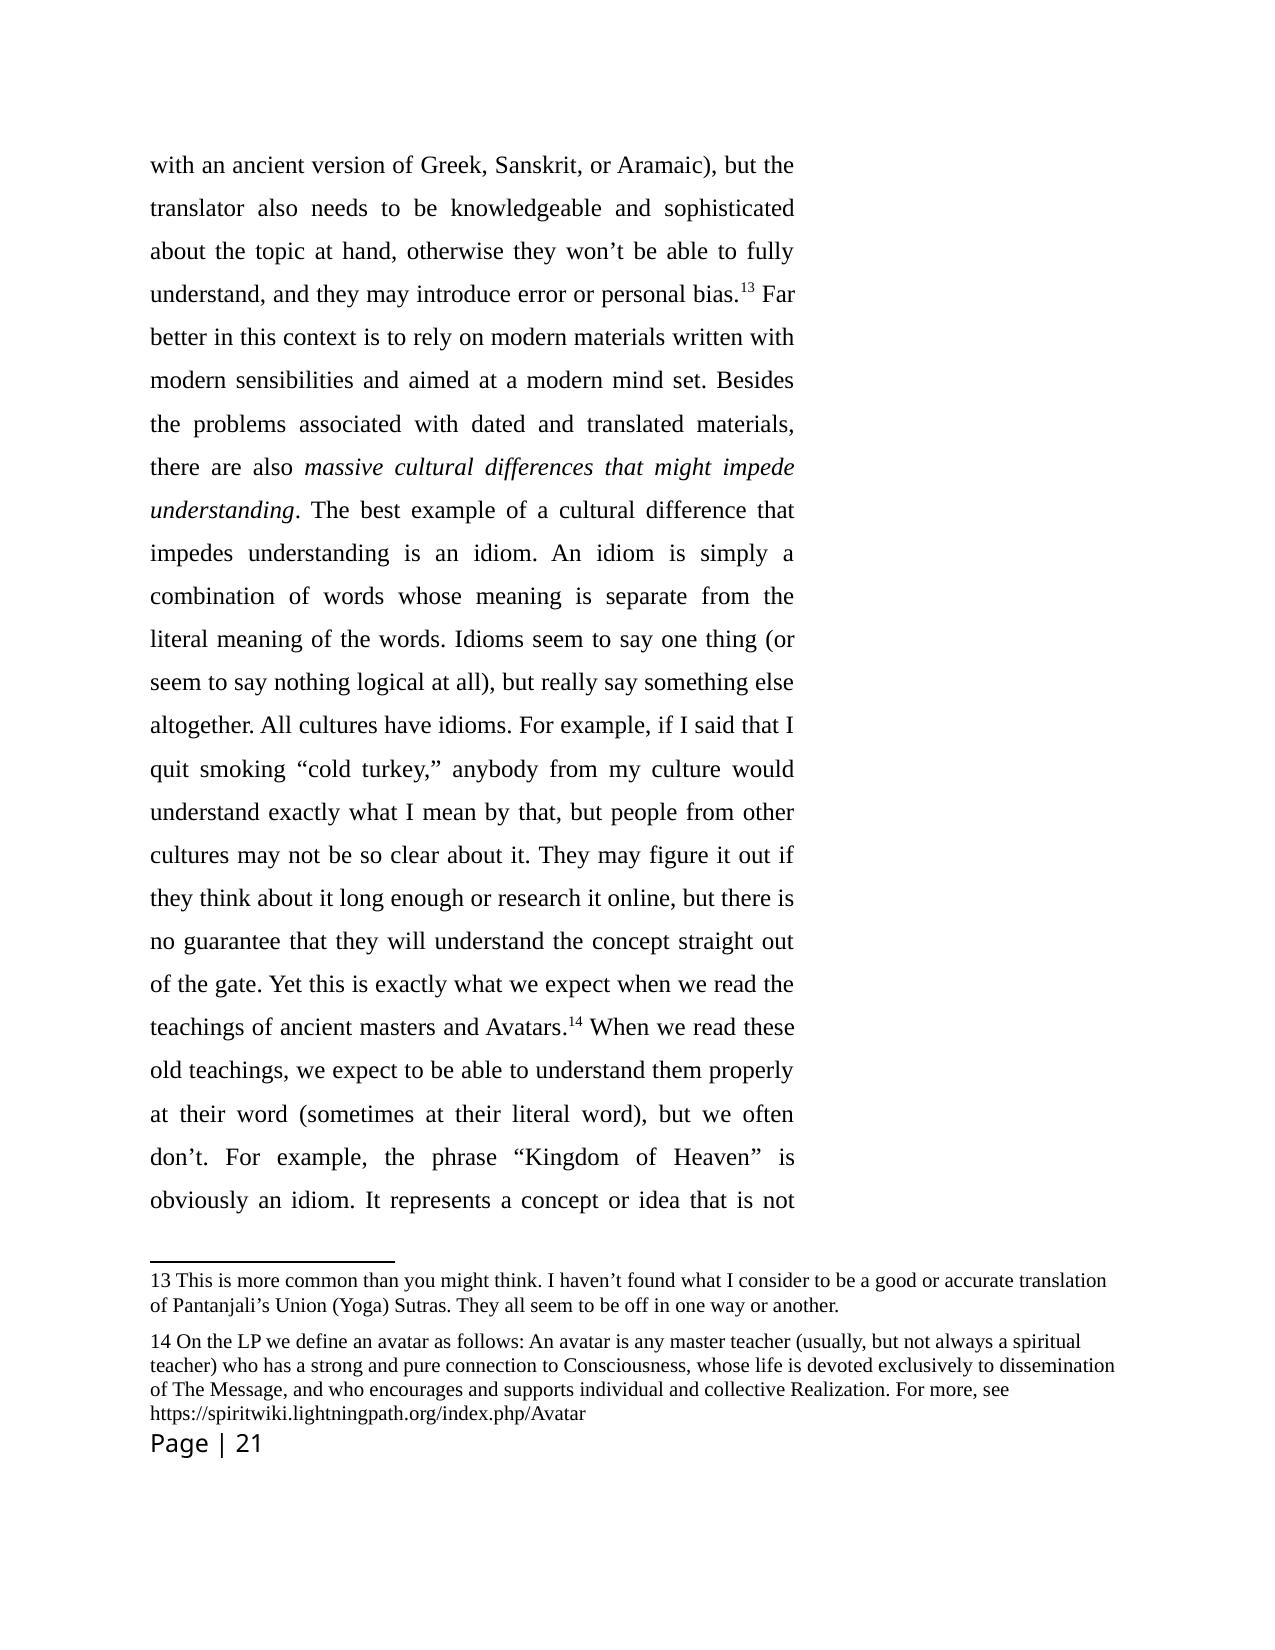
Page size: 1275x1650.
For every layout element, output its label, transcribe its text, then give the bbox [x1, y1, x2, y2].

text with an ancient version of Greek, Sanskrit, or Aramaic), but the translator also needs to be knowledgeable and sophisticated about the topic at hand, otherwise they won’t be able to fully understand, and they may introduce error or personal bias. Far better in this context is to rely on modern materials written with modern sensibilities and aimed at a modern mind set. Besides the problems associated with dated and translated materials, there are also massive cultural differences that might impede understanding. The best example of a cultural difference that impedes understanding is an idiom. An idiom is simply a combination of words whose meaning is separate from the literal meaning of the words. Idioms seem to say one thing (or seem to say nothing logical at all), but really say something else altogether. All cultures have idioms. For example, if I said that I quit smoking “cold turkey,” anybody from my culture would understand exactly what I mean by that, but people from other cultures may not be so clear about it. They may figure it out if they think about it long enough or research it online, but there is no guarantee that they will understand the concept straight out of the gate. Yet this is exactly what we expect when we read the teachings of ancient masters and Avatars. When we read these old teachings, we expect to be able to understand them properly at their word (sometimes at their literal word), but we often don’t. For example, the phrase “Kingdom of Heaven” is obviously an idiom. It represents a concept or idea that is not [150, 150, 795, 1214]
text This is more common than you might think. I haven’t found what I consider to be a good or accurate translation of Pantanjali’s Union (Yoga) Sutras. They all seem to be off in one way or another. [150, 1268, 1125, 1317]
text On the LP we define an avatar as follows: An avatar is any master teacher (usually, but not always a spiritual teacher) who has a strong and pure connection to Consciousness, whose life is devoted exclusively to dissemination of The Message, and who encourages and supports individual and collective Realization. For more, see https://spiritwiki.lightningpath.org/index.php/Avatar [150, 1329, 1125, 1425]
